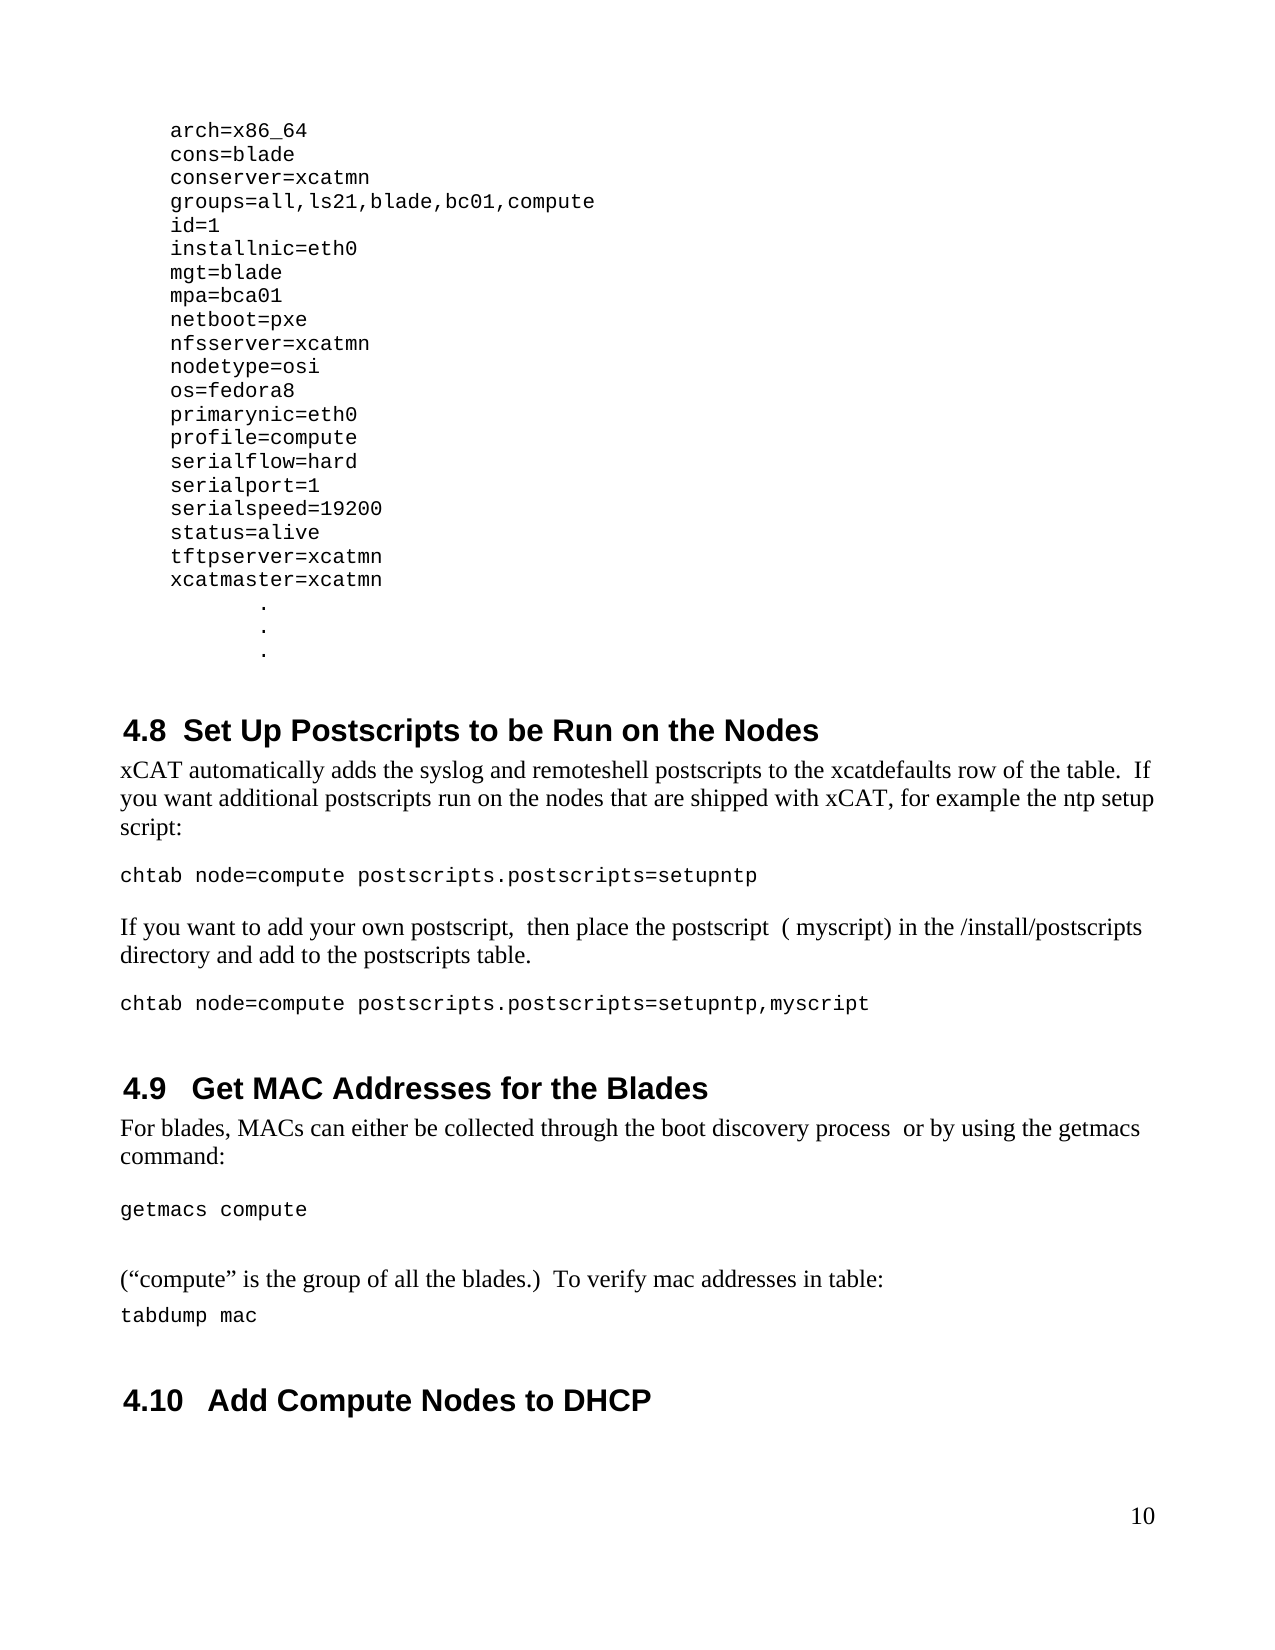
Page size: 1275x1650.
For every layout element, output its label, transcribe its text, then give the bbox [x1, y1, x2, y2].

text nfsserver=xcatmn [120, 333, 1155, 356]
text For blades, MACs can either be collected through the boot discovery process or by using the getmacs command: [120, 1113, 1155, 1170]
text nodetype=osi [120, 356, 1155, 380]
subtitle Set Up Postscripts to be Run on the Nodes [123, 712, 1155, 748]
text serialspeed=19200 [120, 498, 1155, 522]
text id=1 [120, 214, 1155, 238]
text netboot=pxe [120, 309, 1155, 333]
text primarynic=eth0 [120, 404, 1155, 427]
text conserver=xcatmn [120, 167, 1155, 191]
text getmacs compute [120, 1199, 1155, 1222]
text arch=x86_64 [120, 120, 1155, 144]
text . [120, 593, 1155, 617]
text (“compute” is the group of all the blades.) To verify mac addresses in table: [120, 1264, 1155, 1292]
text . [120, 640, 1155, 664]
text xcatmaster=xcatmn [120, 569, 1155, 593]
text tabdump mac [120, 1305, 1155, 1329]
subtitle Get MAC Addresses for the Blades [123, 1070, 1155, 1106]
subtitle Add Compute Nodes to DHCP [123, 1382, 1155, 1418]
text os=fedora8 [120, 380, 1155, 404]
text status=alive [120, 522, 1155, 546]
text mpa=bca01 [120, 286, 1155, 309]
text groups=all,ls21,blade,bc01,compute [120, 191, 1155, 214]
text . [120, 617, 1155, 640]
text xCAT automatically adds the syslog and remoteshell postscripts to the xcatdefaults row of the table. If you want additional postscripts run on the nodes that are shipped with xCAT, for example the ntp setup script: [120, 755, 1155, 841]
text serialport=1 [120, 475, 1155, 498]
text serialflow=hard [120, 451, 1155, 475]
text chtab node=compute postscripts.postscripts=setupntp,myscript [120, 993, 1155, 1017]
text profile=compute [120, 427, 1155, 451]
text cons=blade [120, 144, 1155, 167]
text tftpserver=xcatmn [120, 546, 1155, 569]
text mgt=blade [120, 262, 1155, 286]
text If you want to add your own postscript, then place the postscript ( myscript) in the /install/postscripts directory and add to the postscripts table. [120, 912, 1155, 969]
text chtab node=compute postscripts.postscripts=setupntp [120, 864, 1155, 888]
text installnic=eth0 [120, 238, 1155, 262]
